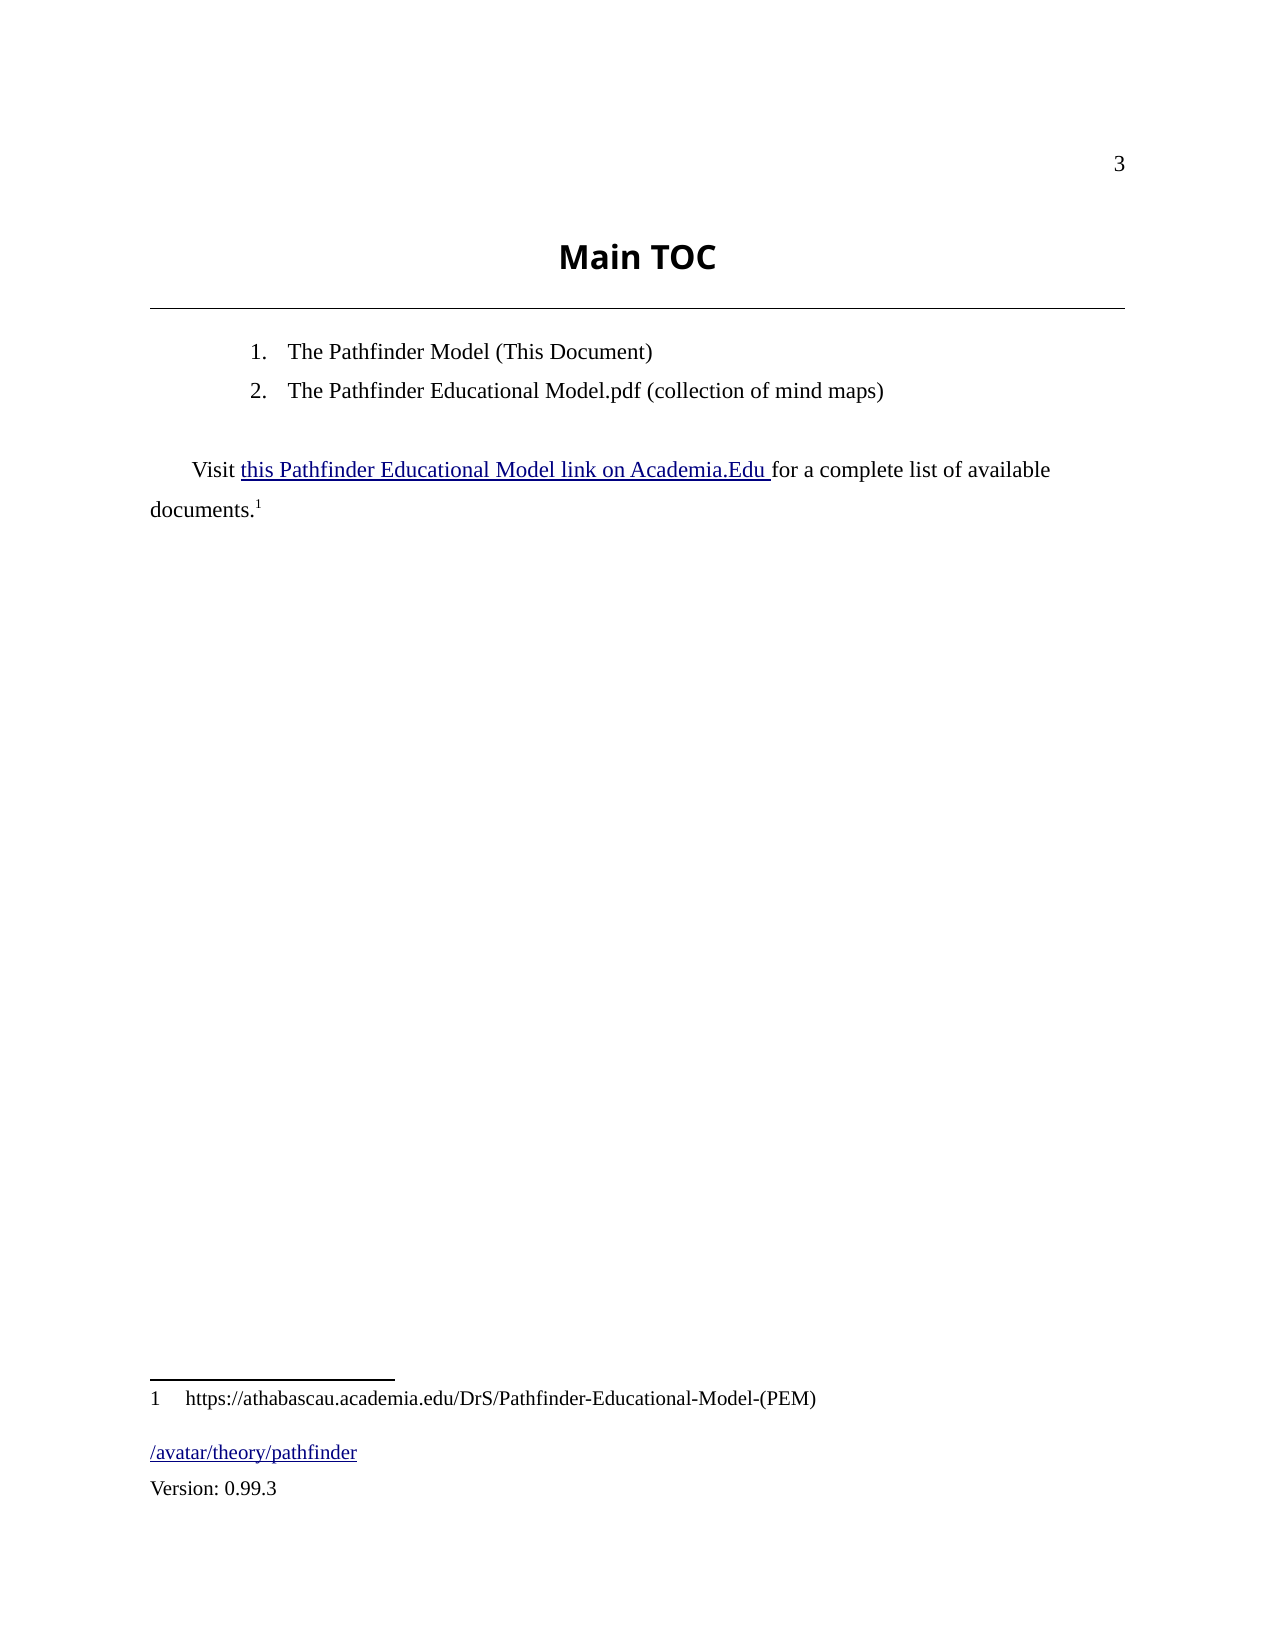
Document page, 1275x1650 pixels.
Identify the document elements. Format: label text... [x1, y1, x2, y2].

subtitle Main TOC [150, 231, 1125, 308]
text Visit this Pathfinder Educational Model link on Academia.Edu for a complete list of available documents. [150, 456, 1125, 522]
list The Pathfinder Educational Model.pdf (collection of mind maps) [250, 377, 1125, 404]
list The Pathfinder Model (This Document) [250, 338, 1125, 364]
text https://athabascau.academia.edu/DrS/Pathfinder-Educational-Model-(PEM) [150, 1386, 1125, 1410]
